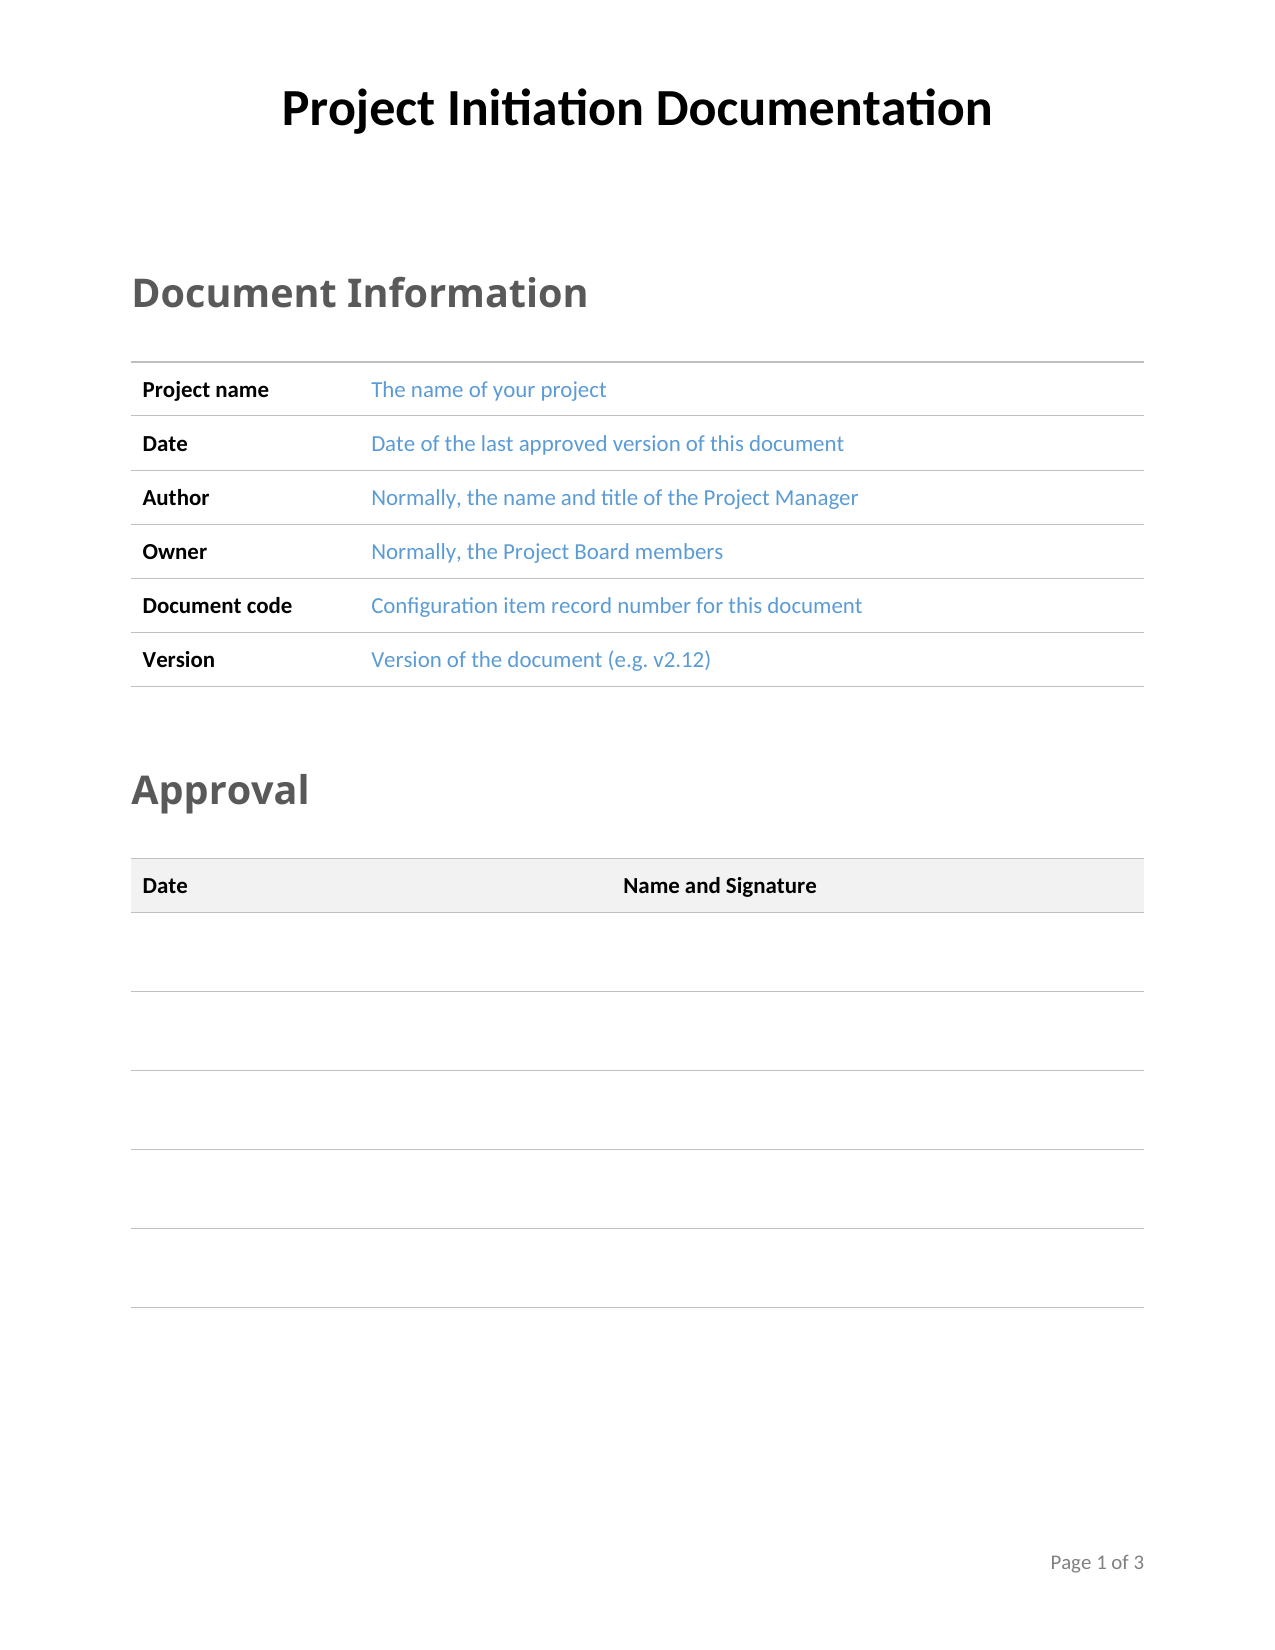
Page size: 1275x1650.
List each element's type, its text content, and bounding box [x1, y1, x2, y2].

table_cell [612, 1071, 1144, 1149]
table_header The name of your project [360, 363, 1144, 415]
table_cell [612, 992, 1144, 1070]
subtitle Approval [131, 762, 1144, 816]
table_cell [612, 1229, 1144, 1307]
table_cell [131, 992, 612, 1070]
table_cell Configuration item record number for this document [360, 579, 1144, 632]
table_header Name and Signature [612, 859, 1144, 912]
table_cell Date of the last approved version of this document [360, 416, 1144, 469]
table_cell Version of the document (e.g. v2.12) [360, 633, 1144, 686]
table_cell Document code [131, 579, 360, 632]
table_cell Date [131, 416, 360, 469]
table_cell [612, 913, 1144, 991]
table_cell [131, 1150, 612, 1228]
table_cell Author [131, 471, 360, 523]
table_cell [612, 1150, 1144, 1228]
table_header Date [131, 859, 612, 912]
table_cell [131, 913, 612, 991]
table_cell Normally, the Project Board members [360, 525, 1144, 578]
table_cell Version [131, 633, 360, 686]
table_header Project name [131, 363, 360, 415]
table_cell [131, 1071, 612, 1149]
subtitle Document Information [131, 266, 1144, 319]
table_cell Owner [131, 525, 360, 578]
table_cell [131, 1229, 612, 1307]
table_cell Normally, the name and title of the Project Manager [360, 471, 1144, 523]
